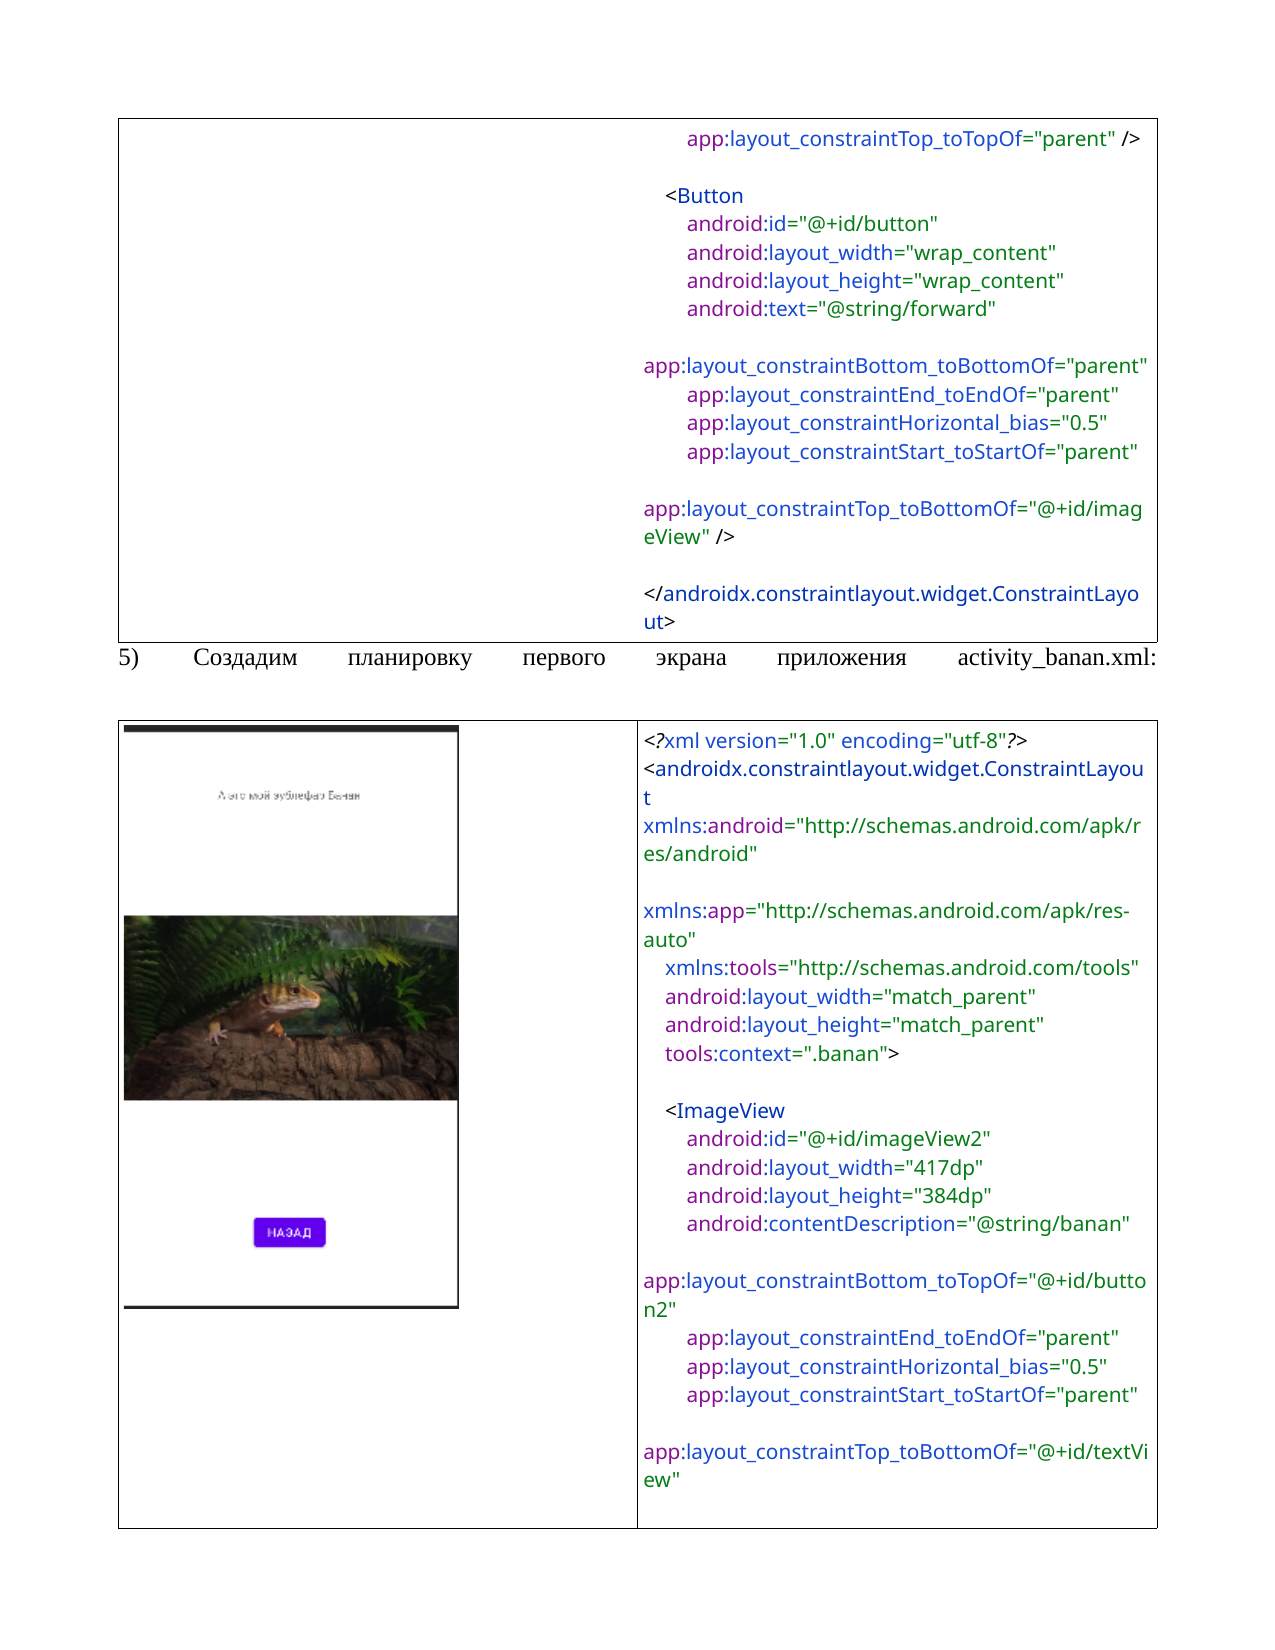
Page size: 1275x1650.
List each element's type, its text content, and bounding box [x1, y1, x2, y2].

table_header [119, 119, 637, 642]
table_header [119, 721, 637, 1528]
table_header <?xml version="1.0" encoding="utf-8"?> <androidx.constraintlayout.widget.ConstraintLayout xmlns:android="http://schemas.android.com/apk/res/android" xmlns:app="http://schemas.android.com/apk/res-auto" xmlns:tools="http://schemas.android.com/tools" android:layout_width="match_parent" android:layout_height="match_parent" tools:context=".banan"> <ImageView android:id="@+id/imageView2" android:layout_width="417dp" android:layout_height="384dp" android:contentDescription="@string/banan" app:layout_constraintBottom_toTopOf="@+id/button2" app:layout_constraintEnd_toEndOf="parent" app:layout_constraintHorizontal_bias="0.5" app:layout_constraintStart_toStartOf="parent" app:layout_constraintTop_toBottomOf="@+id/textView" [638, 721, 1157, 1528]
table_header app:layout_constraintTop_toTopOf="parent" /> <Button android:id="@+id/button" android:layout_width="wrap_content" android:layout_height="wrap_content" android:text="@string/forward" app:layout_constraintBottom_toBottomOf="parent" app:layout_constraintEnd_toEndOf="parent" app:layout_constraintHorizontal_bias="0.5" app:layout_constraintStart_toStartOf="parent" app:layout_constraintTop_toBottomOf="@+id/imageView" /> </androidx.constraintlayout.widget.ConstraintLayout> [638, 119, 1157, 642]
list Создадим планировку первого экрана приложения activity_banan.xml: [118, 643, 1157, 699]
picture [123, 725, 459, 1309]
